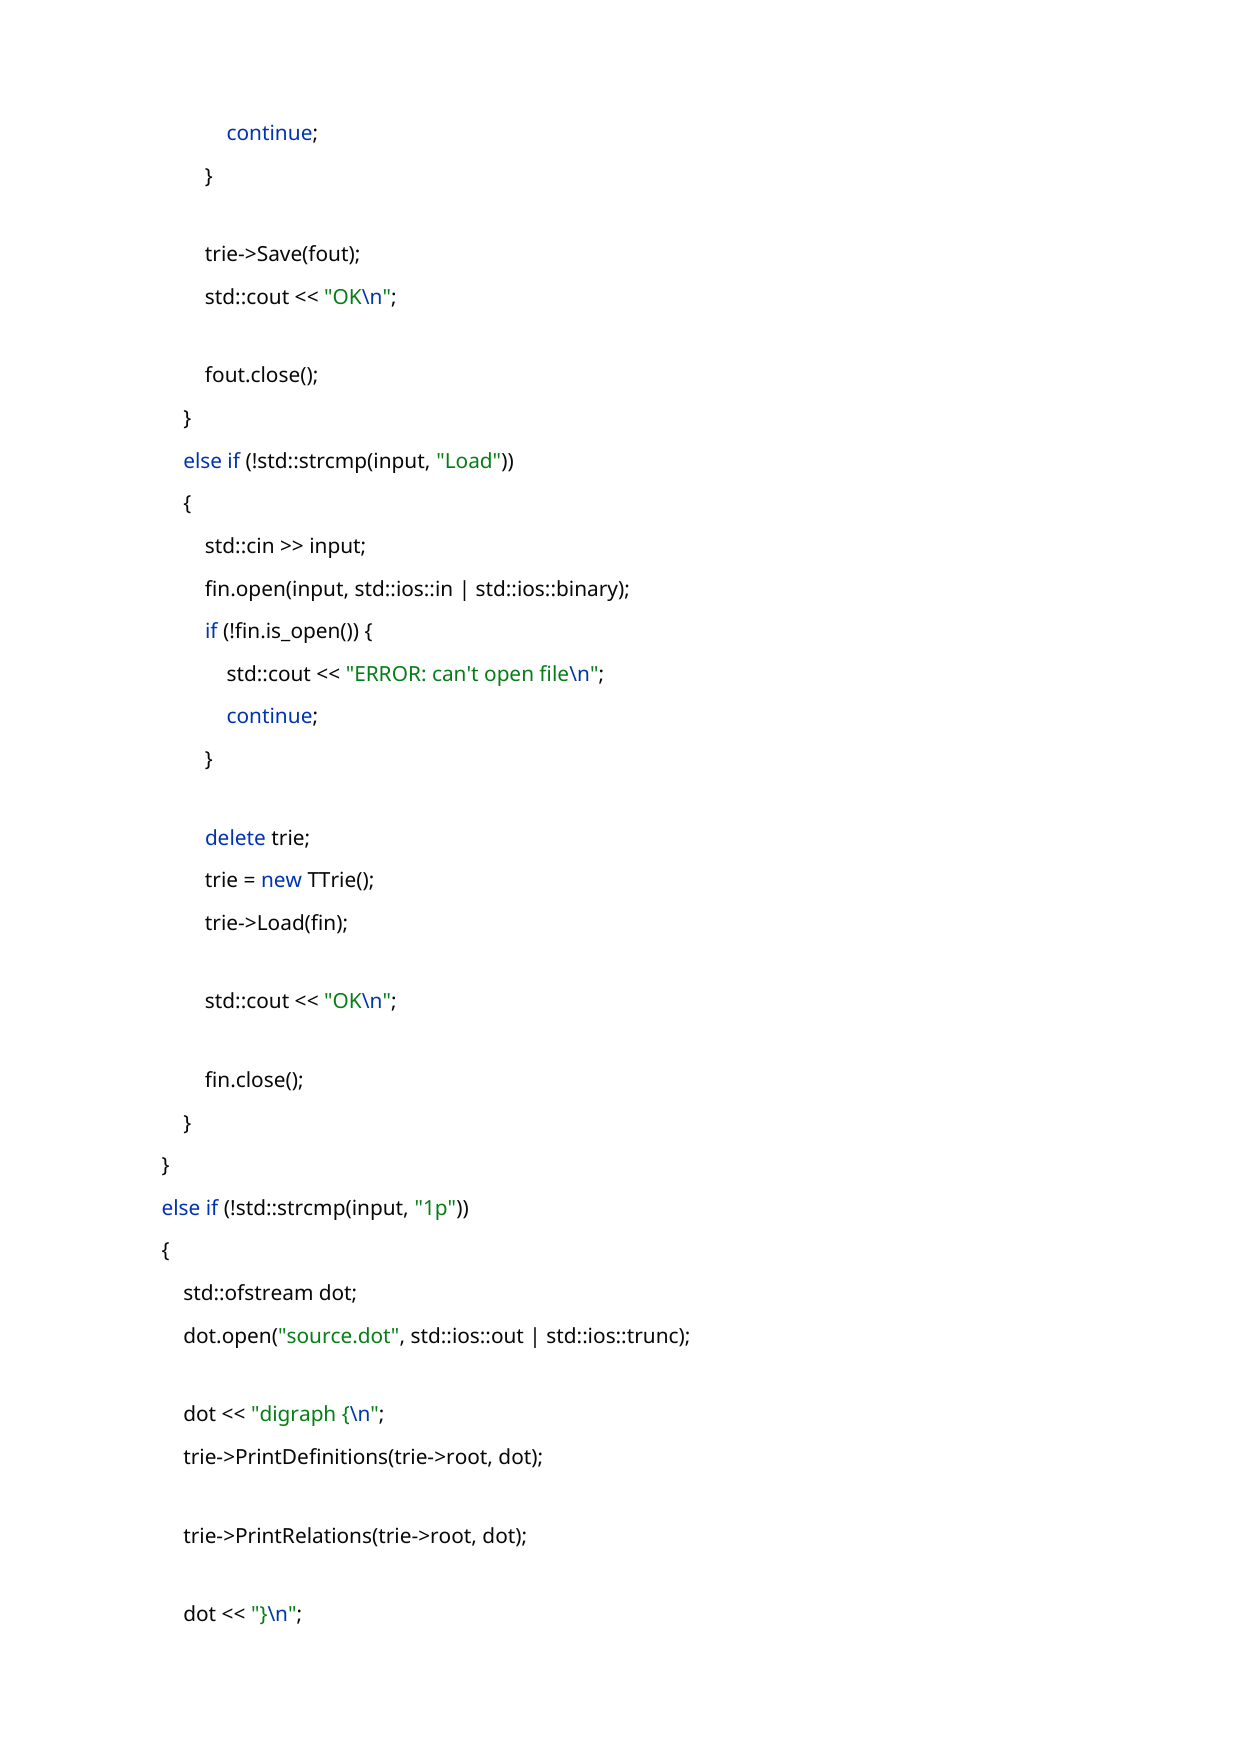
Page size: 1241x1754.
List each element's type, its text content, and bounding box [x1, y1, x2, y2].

text continue; } trie->Save(fout); std::cout << "OK\n"; fout.close(); } else if (!std::strcmp(input, "Load")) { std::cin >> input; fin.open(input, std::ios::in | std::ios::binary); if (!fin.is_open()) { std::cout << "ERROR: can't open file\n"; continue; } delete trie; trie = new TTrie(); trie->Load(fin); std::cout << "OK\n"; fin.close(); } } else if (!std::strcmp(input, "1p")) { std::ofstream dot; dot.open("source.dot", std::ios::out | std::ios::trunc); dot << "digraph {\n"; trie->PrintDefinitions(trie->root, dot); trie->PrintRelations(trie->root, dot); dot << "}\n"; [118, 118, 1181, 1628]
